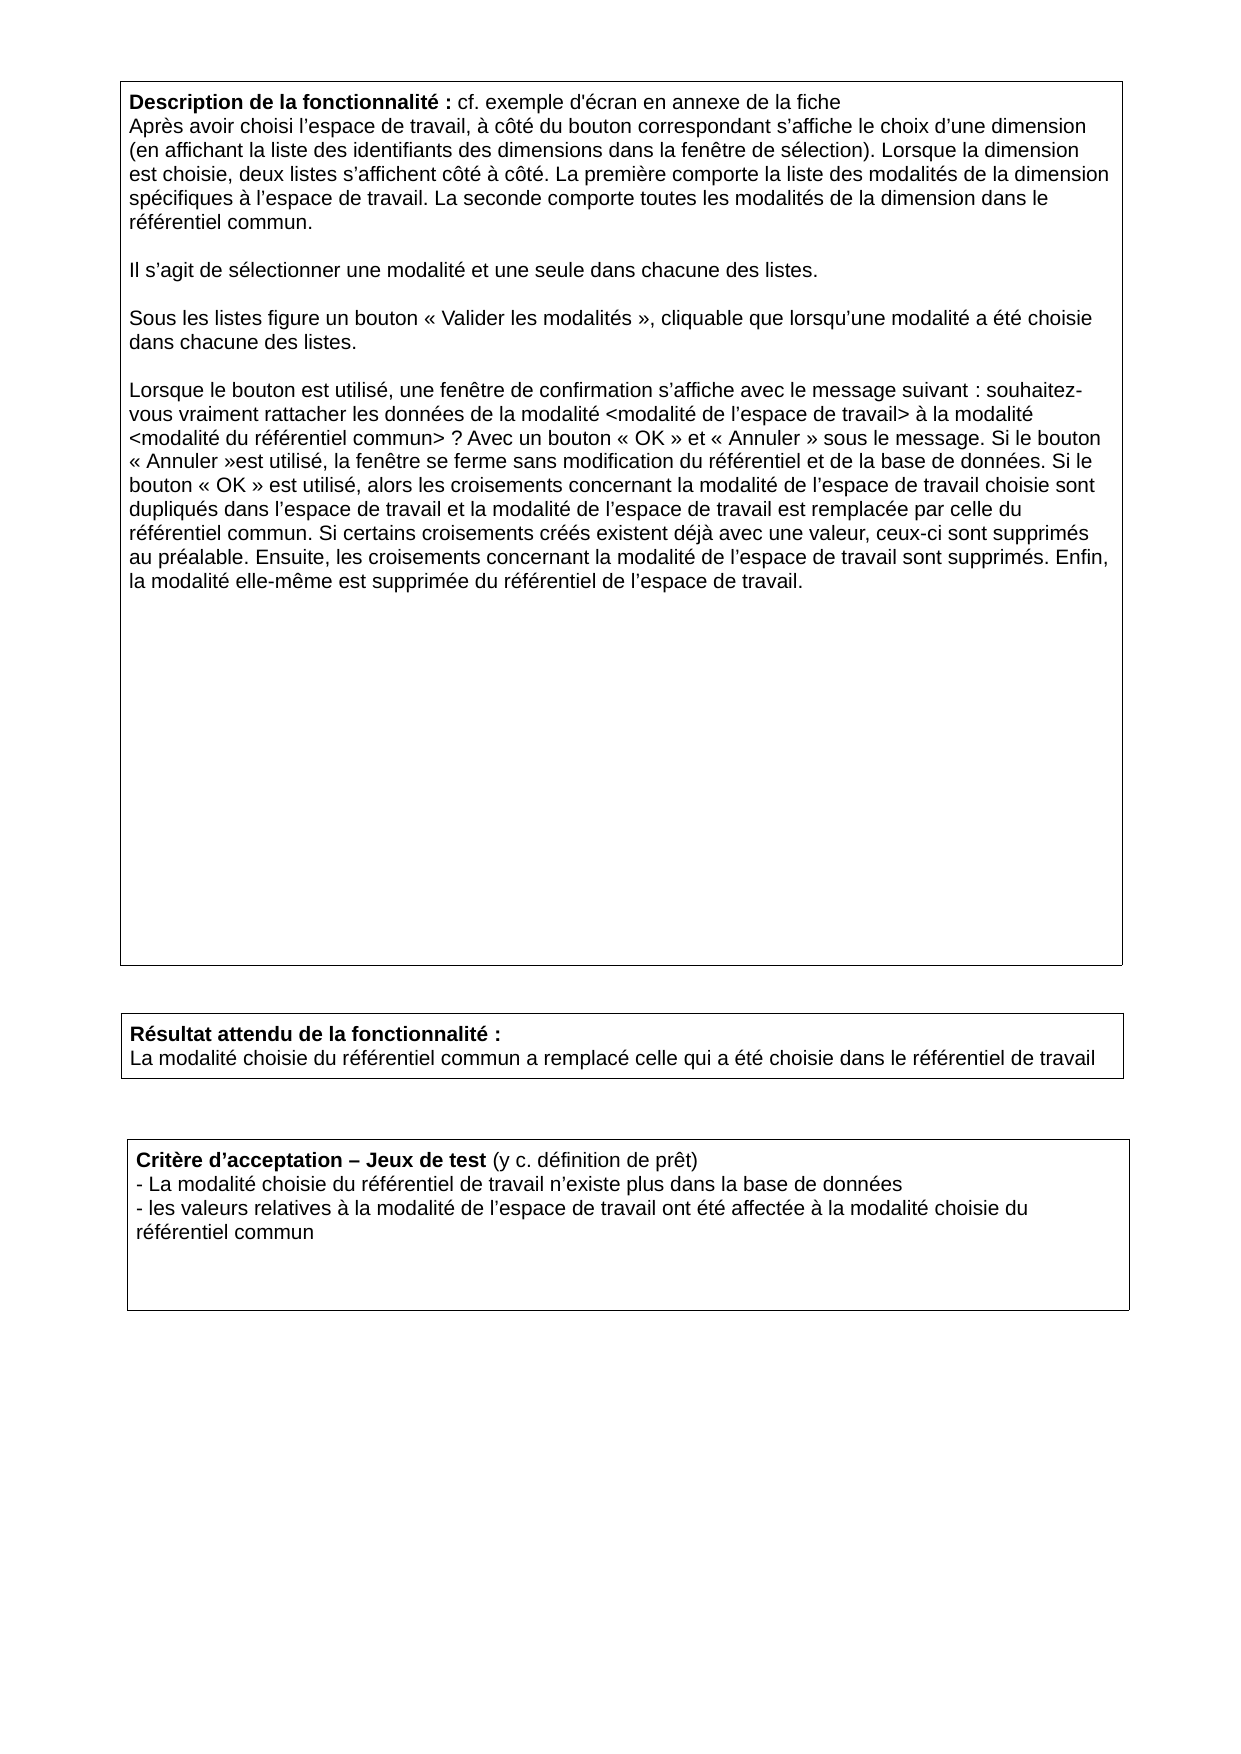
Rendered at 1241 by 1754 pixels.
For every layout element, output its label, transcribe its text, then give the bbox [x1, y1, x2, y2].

text Après avoir choisi l’espace de travail, à côté du bouton correspondant s’affiche le choix d’une dimension (en affichant la liste des identifiants des dimensions dans la fenêtre de sélection). Lorsque la dimension est choisie, deux listes s’affichent côté à côté. La première comporte la liste des modalités de la dimension spécifiques à l’espace de travail. La seconde comporte toutes les modalités de la dimension dans le référentiel commun. [129, 114, 1113, 234]
text Critère d’acceptation – Jeux de test (y c. définition de prêt) [136, 1148, 1120, 1172]
text - La modalité choisie du référentiel de travail n’existe plus dans la base de données [136, 1172, 1120, 1196]
text Résultat attendu de la fonctionnalité : [129, 1022, 1114, 1046]
text La modalité choisie du référentiel commun a remplacé celle qui a été choisie dans le référentiel de travail [129, 1046, 1114, 1069]
text Description de la fonctionnalité : cf. exemple d'écran en annexe de la fiche [129, 90, 1113, 114]
text Il s’agit de sélectionner une modalité et une seule dans chacune des listes. [129, 258, 1113, 282]
text - les valeurs relatives à la modalité de l’espace de travail ont été affectée à la modalité choisie du référentiel commun [136, 1196, 1120, 1243]
text Sous les listes figure un bouton « Valider les modalités », cliquable que lorsqu’une modalité a été choisie dans chacune des listes. [129, 306, 1113, 353]
text Lorsque le bouton est utilisé, une fenêtre de confirmation s’affiche avec le message suivant : souhaitez-vous vraiment rattacher les données de la modalité <modalité de l’espace de travail> à la modalité <modalité du référentiel commun> ? Avec un bouton « OK » et « Annuler » sous le message. Si le bouton « Annuler »est utilisé, la fenêtre se ferme sans modification du référentiel et de la base de données. Si le bouton « OK » est utilisé, alors les croisements concernant la modalité de l’espace de travail choisie sont dupliqués dans l’espace de travail et la modalité de l’espace de travail est remplacée par celle du référentiel commun. Si certains croisements créés existent déjà avec une valeur, ceux-ci sont supprimés au préalable. Ensuite, les croisements concernant la modalité de l’espace de travail sont supprimés. Enfin, la modalité elle-même est supprimée du référentiel de l’espace de travail. [129, 377, 1113, 593]
